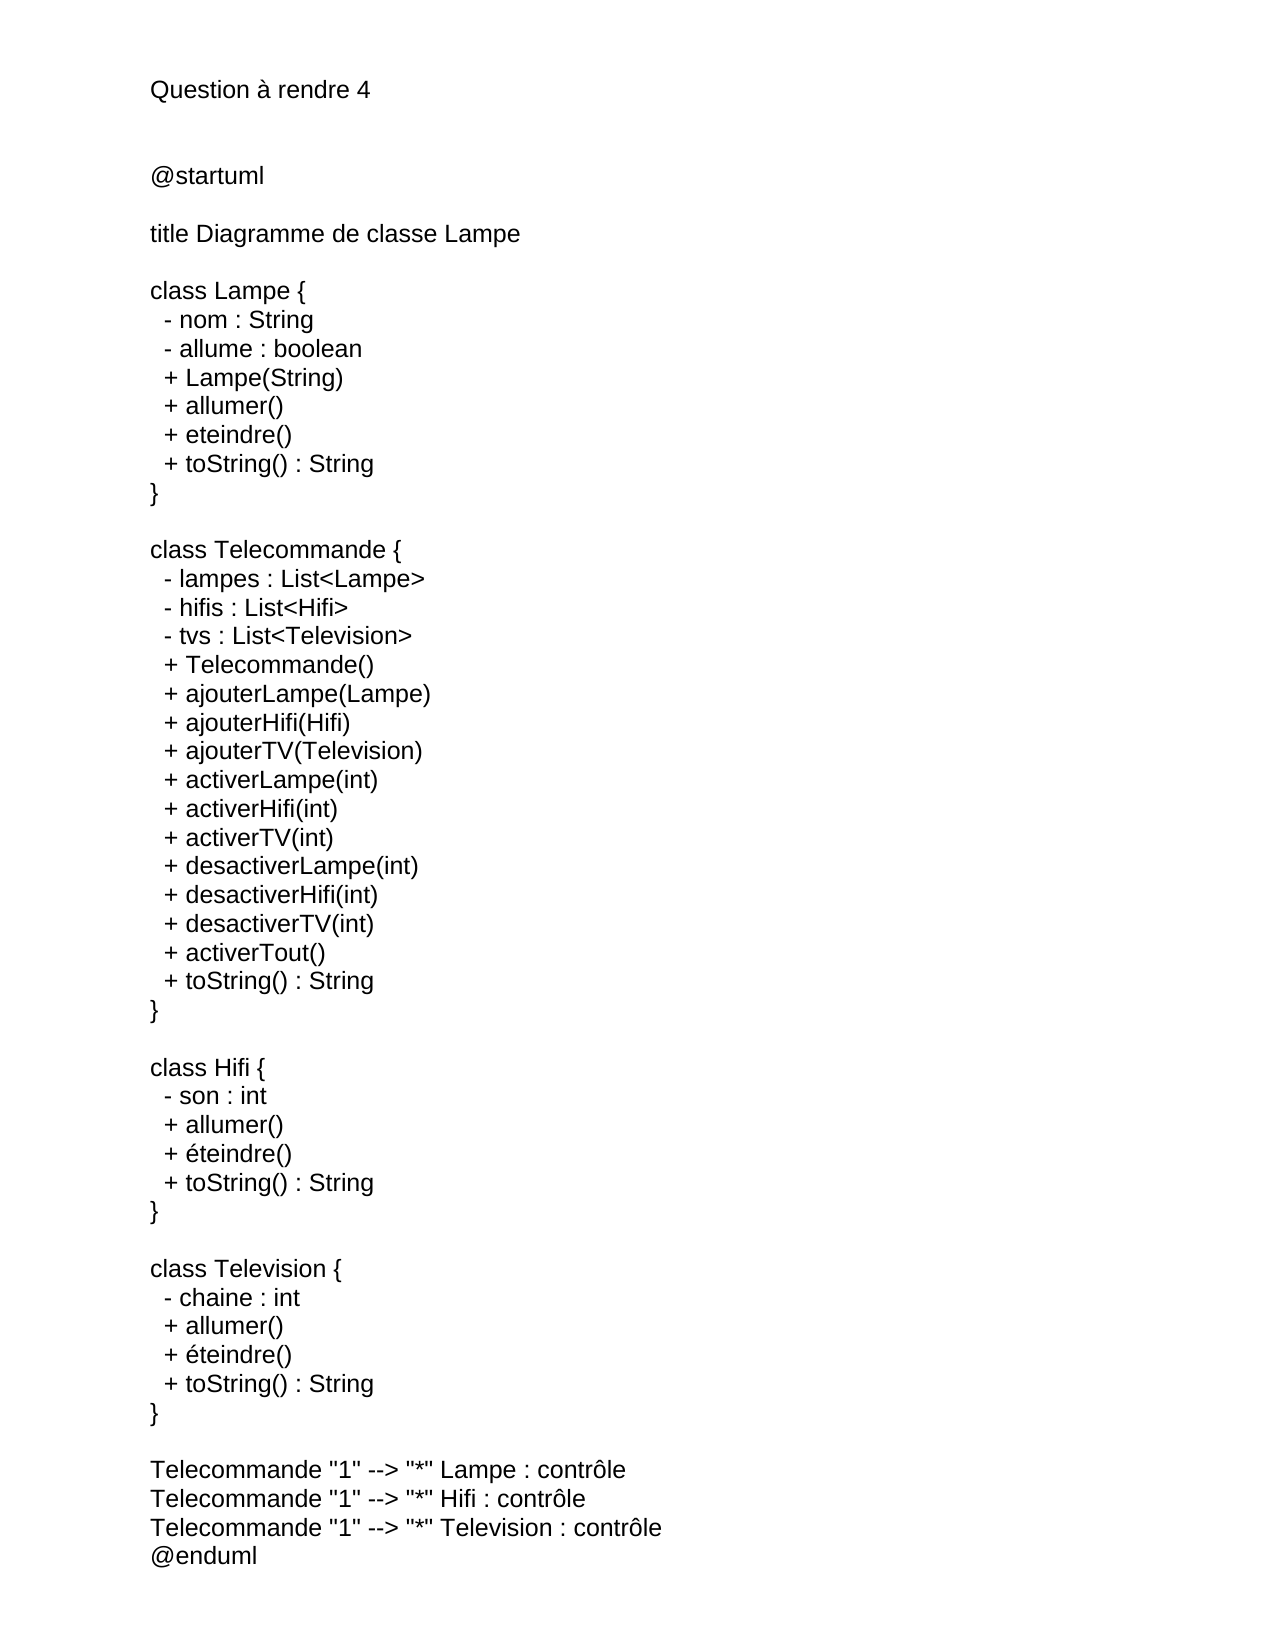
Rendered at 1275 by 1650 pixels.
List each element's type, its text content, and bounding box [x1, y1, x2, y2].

text } [150, 1196, 1125, 1225]
text + Lampe(String) [150, 362, 1125, 391]
text + desactiverHifi(int) [150, 880, 1125, 909]
text @startuml [150, 161, 1125, 190]
text } [150, 477, 1125, 506]
text class Television { [150, 1254, 1125, 1282]
text @enduml [150, 1541, 1125, 1570]
text - lampes : List<Lampe> [150, 564, 1125, 592]
text + toString() : String [150, 1369, 1125, 1397]
text + Telecommande() [150, 650, 1125, 679]
text - son : int [150, 1081, 1125, 1110]
text + activerTV(int) [150, 822, 1125, 851]
text - hifis : List<Hifi> [150, 592, 1125, 621]
text class Lampe { [150, 276, 1125, 305]
text } [150, 995, 1125, 1024]
text + allumer() [150, 391, 1125, 420]
text - allume : boolean [150, 334, 1125, 362]
text - nom : String [150, 305, 1125, 334]
text + desactiverLampe(int) [150, 851, 1125, 880]
text + ajouterLampe(Lampe) [150, 679, 1125, 707]
text + éteindre() [150, 1340, 1125, 1369]
text + ajouterTV(Television) [150, 736, 1125, 765]
text + toString() : String [150, 966, 1125, 995]
text class Telecommande { [150, 535, 1125, 564]
text + allumer() [150, 1110, 1125, 1139]
text + allumer() [150, 1311, 1125, 1340]
text - tvs : List<Television> [150, 621, 1125, 650]
text + activerHifi(int) [150, 794, 1125, 822]
text + activerLampe(int) [150, 765, 1125, 794]
text + toString() : String [150, 1167, 1125, 1196]
text + activerTout() [150, 937, 1125, 966]
text + toString() : String [150, 449, 1125, 477]
text + eteindre() [150, 420, 1125, 449]
text } [150, 1397, 1125, 1426]
text - chaine : int [150, 1282, 1125, 1311]
text + desactiverTV(int) [150, 909, 1125, 937]
text Telecommande "1" --> "*" Lampe : contrôle [150, 1455, 1125, 1484]
text + éteindre() [150, 1139, 1125, 1167]
text Telecommande "1" --> "*" Television : contrôle [150, 1512, 1125, 1541]
text class Hifi { [150, 1052, 1125, 1081]
text title Diagramme de classe Lampe [150, 219, 1125, 247]
text Question à rendre 4 [150, 75, 1125, 104]
text Telecommande "1" --> "*" Hifi : contrôle [150, 1484, 1125, 1512]
text + ajouterHifi(Hifi) [150, 707, 1125, 736]
